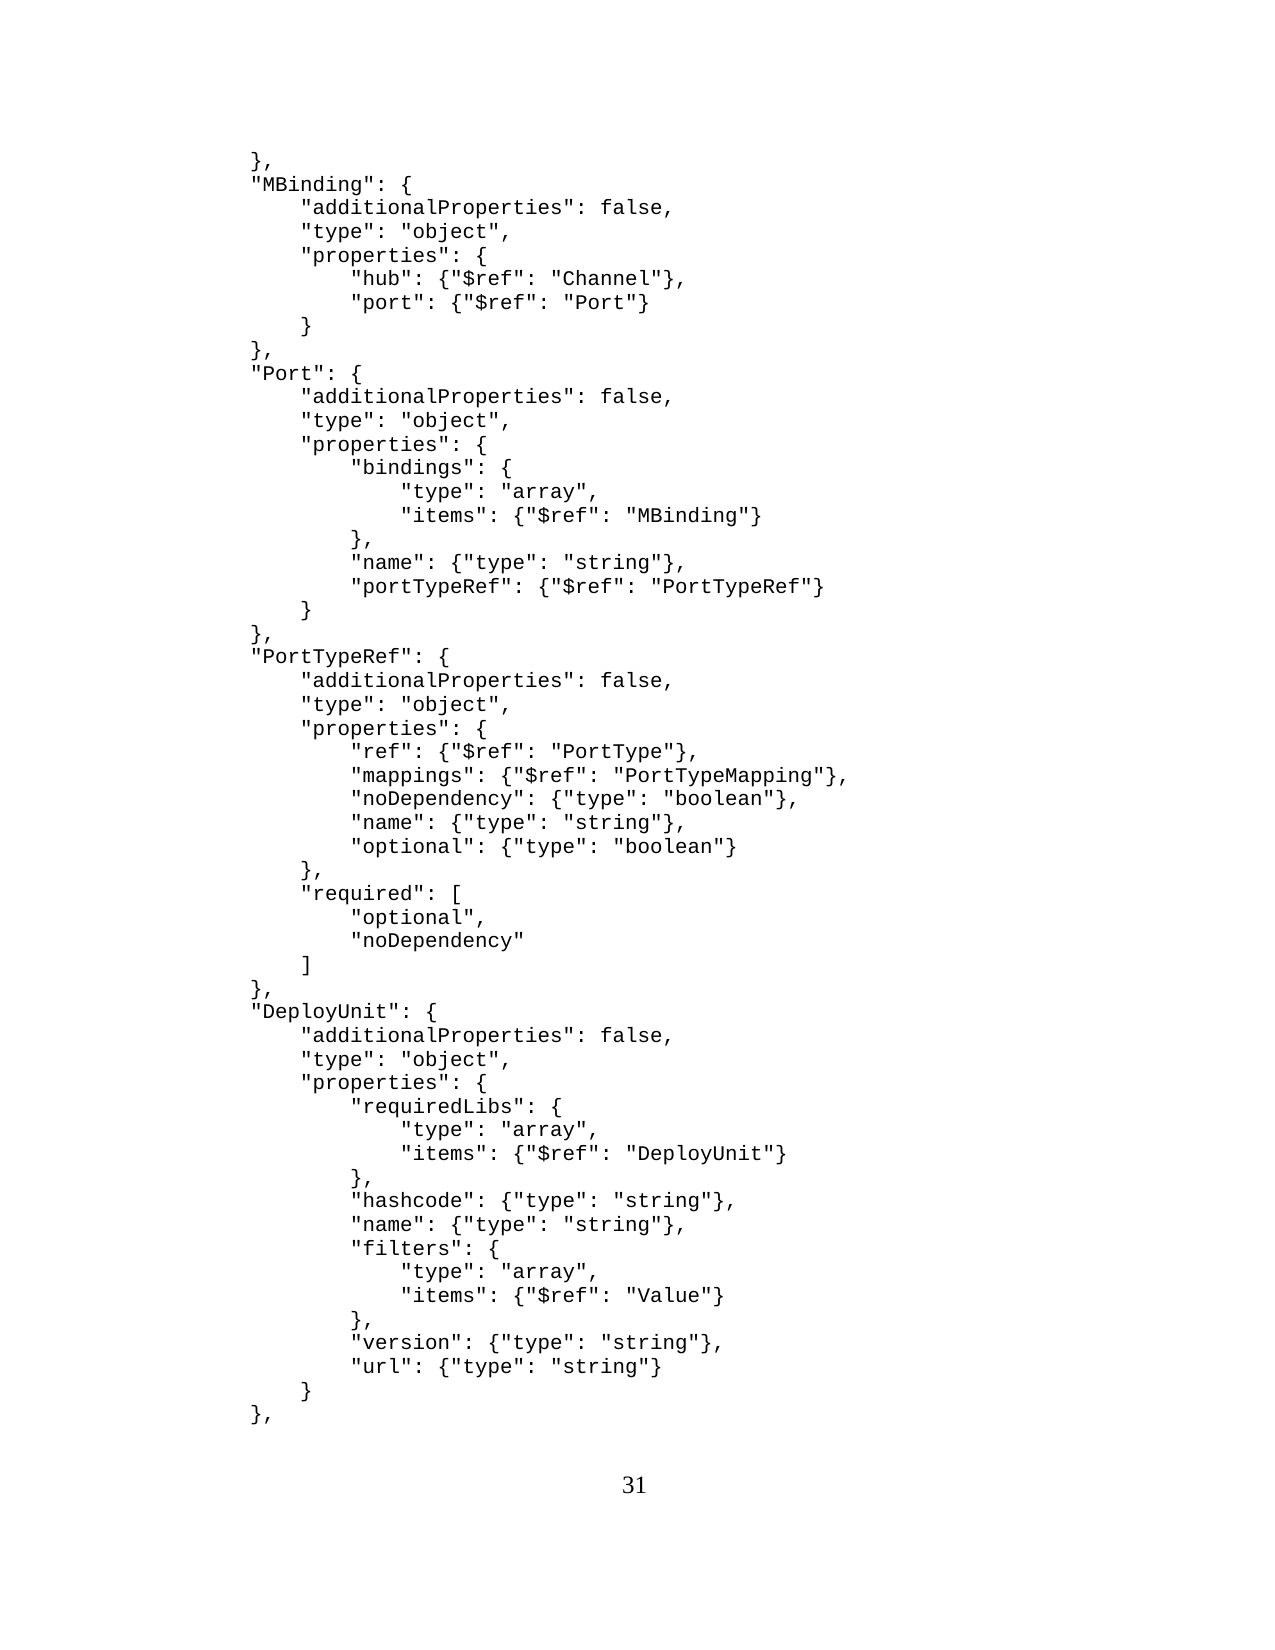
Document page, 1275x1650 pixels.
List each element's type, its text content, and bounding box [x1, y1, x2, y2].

text } [150, 599, 1125, 623]
text }, [150, 1403, 1125, 1427]
text "type": "object", [150, 694, 1125, 717]
text "url": {"type": "string"} [150, 1356, 1125, 1379]
text "optional", [150, 907, 1125, 930]
text "optional": {"type": "boolean"} [150, 836, 1125, 859]
text "type": "array", [150, 481, 1125, 505]
text "filters": { [150, 1238, 1125, 1261]
text "type": "array", [150, 1119, 1125, 1143]
text "additionalProperties": false, [150, 197, 1125, 221]
text "type": "array", [150, 1261, 1125, 1285]
text }, [150, 1167, 1125, 1190]
text }, [150, 528, 1125, 552]
text }, [150, 978, 1125, 1001]
text "noDependency" [150, 930, 1125, 954]
text "portTypeRef": {"$ref": "PortTypeRef"} [150, 576, 1125, 599]
text "MBinding": { [150, 174, 1125, 197]
text "port": {"$ref": "Port"} [150, 292, 1125, 316]
text } [150, 1379, 1125, 1403]
text ] [150, 954, 1125, 978]
text "type": "object", [150, 221, 1125, 244]
text }, [150, 1309, 1125, 1332]
text "additionalProperties": false, [150, 670, 1125, 694]
text "properties": { [150, 434, 1125, 457]
text }, [150, 339, 1125, 363]
text "properties": { [150, 717, 1125, 741]
text } [150, 316, 1125, 339]
text "version": {"type": "string"}, [150, 1332, 1125, 1356]
text "items": {"$ref": "DeployUnit"} [150, 1143, 1125, 1167]
text "DeployUnit": { [150, 1001, 1125, 1025]
text "requiredLibs": { [150, 1096, 1125, 1119]
text "properties": { [150, 1072, 1125, 1096]
text "PortTypeRef": { [150, 647, 1125, 670]
text }, [150, 623, 1125, 647]
text }, [150, 859, 1125, 883]
text "ref": {"$ref": "PortType"}, [150, 741, 1125, 765]
text "required": [ [150, 883, 1125, 907]
text "hashcode": {"type": "string"}, [150, 1190, 1125, 1214]
text "items": {"$ref": "MBinding"} [150, 505, 1125, 528]
text "properties": { [150, 244, 1125, 268]
text "mappings": {"$ref": "PortTypeMapping"}, [150, 765, 1125, 788]
text "name": {"type": "string"}, [150, 1214, 1125, 1238]
text "additionalProperties": false, [150, 1025, 1125, 1048]
text "type": "object", [150, 410, 1125, 434]
text "hub": {"$ref": "Channel"}, [150, 268, 1125, 292]
text }, [150, 150, 1125, 174]
text "type": "object", [150, 1048, 1125, 1072]
text "Port": { [150, 363, 1125, 386]
text "additionalProperties": false, [150, 386, 1125, 410]
text "items": {"$ref": "Value"} [150, 1285, 1125, 1309]
text "bindings": { [150, 457, 1125, 481]
text "name": {"type": "string"}, [150, 812, 1125, 836]
text "name": {"type": "string"}, [150, 552, 1125, 576]
text "noDependency": {"type": "boolean"}, [150, 788, 1125, 812]
